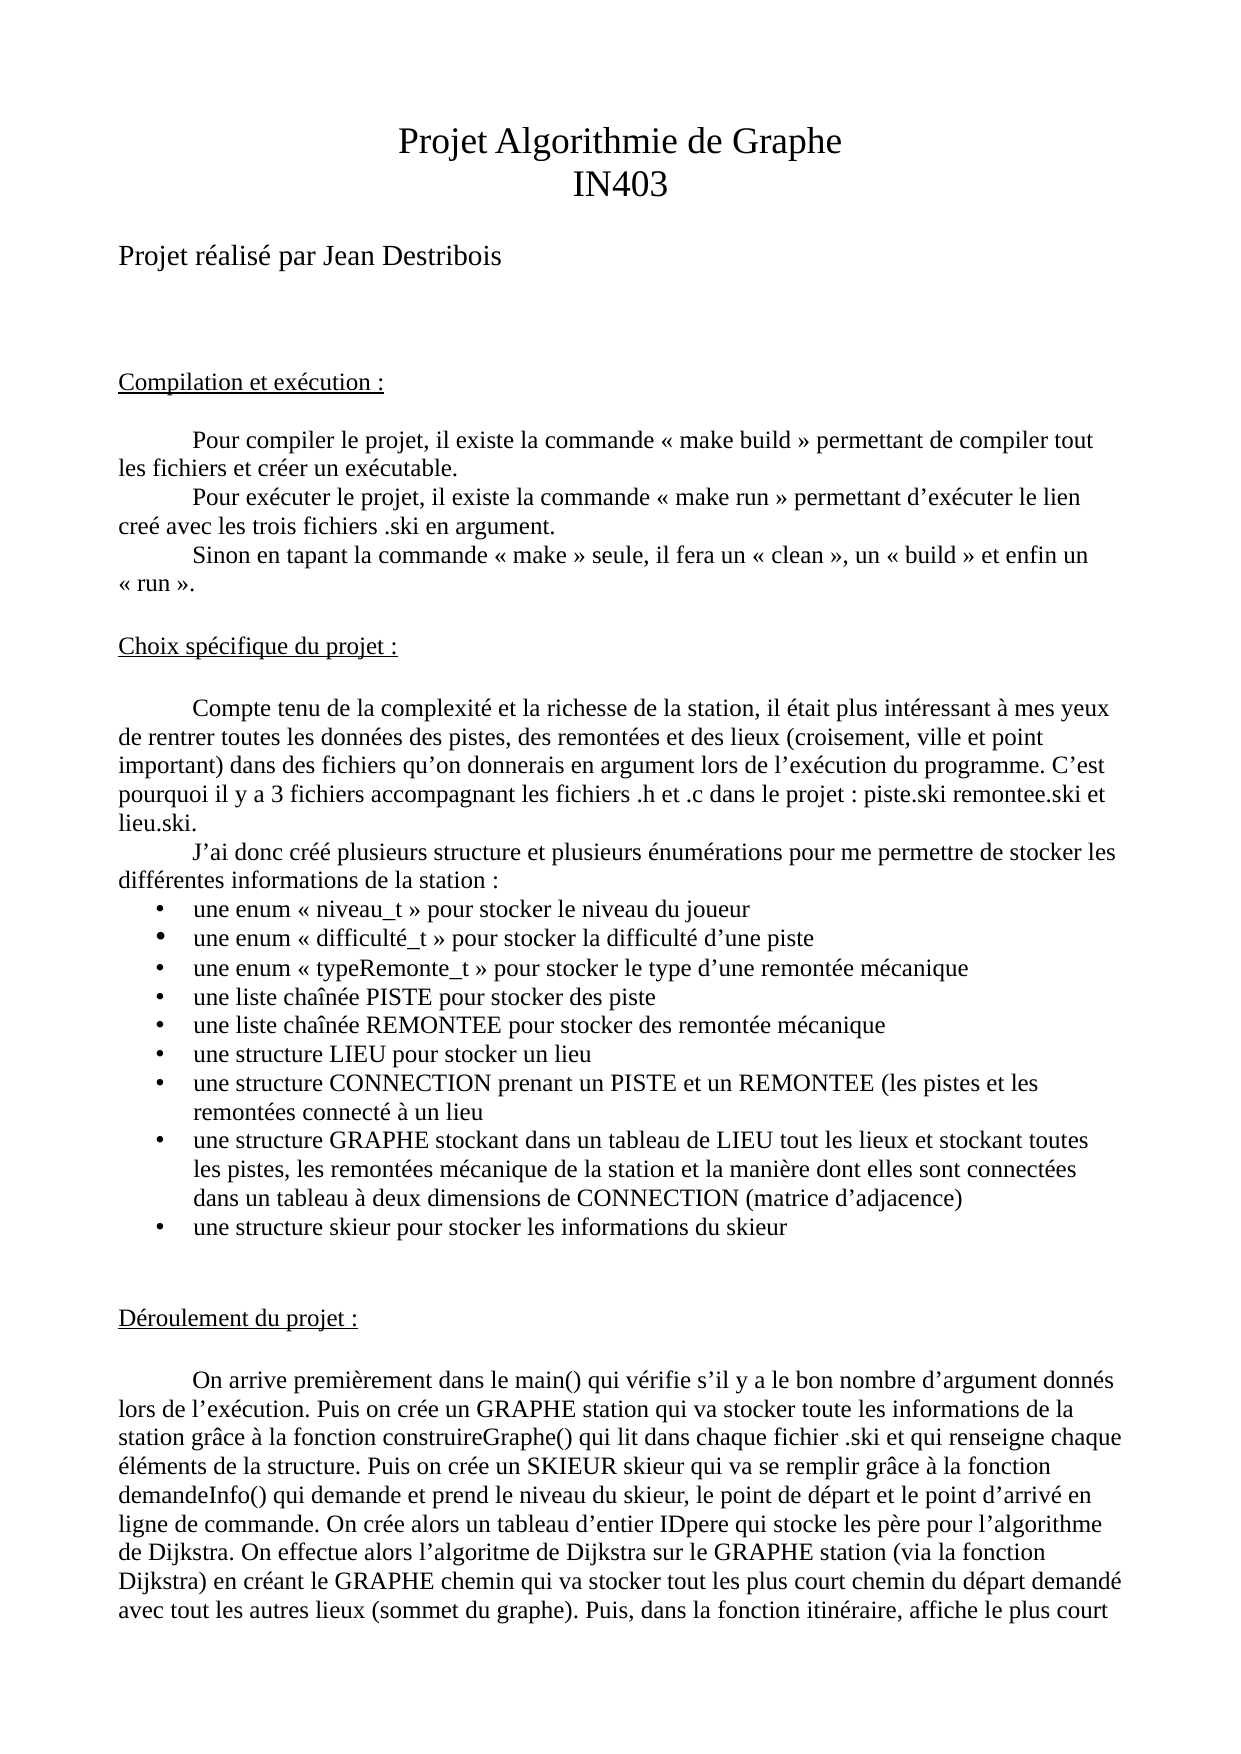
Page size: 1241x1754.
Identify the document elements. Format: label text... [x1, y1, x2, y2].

list une structure LIEU pour stocker un lieu [156, 1039, 1122, 1068]
text Projet Algorithmie de Graphe [118, 118, 1122, 161]
list une liste chaînée REMONTEE pour stocker des remontée mécanique [156, 1010, 1122, 1039]
text Projet réalisé par Jean Destribois [118, 238, 1122, 271]
list une enum « niveau_t » pour stocker le niveau du joueur [156, 894, 1122, 923]
list une structure skieur pour stocker les informations du skieur [156, 1212, 1122, 1240]
text IN403 [118, 161, 1122, 204]
list une structure GRAPHE stockant dans un tableau de LIEU tout les lieux et stockant toutes les pistes, les remontées mécanique de la station et la manière dont elles sont connectées dans un tableau à deux dimensions de CONNECTION (matrice d’adjacence) [156, 1125, 1122, 1212]
text Compte tenu de la complexité et la richesse de la station, il était plus intéressant à mes yeux de rentrer toutes les données des pistes, des remontées et des lieux (croisement, ville et point important) dans des fichiers qu’on donnerais en argument lors de l’exécution du programme. C’est pourquoi il y a 3 fichiers accompagnant les fichiers .h et .c dans le projet : piste.ski remontee.ski et lieu.ski. [118, 693, 1122, 837]
text J’ai donc créé plusieurs structure et plusieurs énumérations pour me permettre de stocker les différentes informations de la station : [118, 837, 1122, 894]
text Pour compiler le projet, il existe la commande « make build » permettant de compiler tout les fichiers et créer un exécutable. [118, 425, 1122, 482]
list une enum « difficulté_t » pour stocker la difficulté d’une piste [156, 923, 1122, 953]
text Sinon en tapant la commande « make » seule, il fera un « clean », un « build » et enfin un « run ». [118, 540, 1122, 597]
text Compilation et exécution : [118, 367, 1122, 396]
list une enum « typeRemonte_t » pour stocker le type d’une remontée mécanique [156, 953, 1122, 982]
text Choix spécifique du projet : [118, 631, 1122, 659]
list une structure CONNECTION prenant un PISTE et un REMONTEE (les pistes et les remontées connecté à un lieu [156, 1068, 1122, 1125]
text Déroulement du projet : [118, 1303, 1122, 1331]
text Pour exécuter le projet, il existe la commande « make run » permettant d’exécuter le lien creé avec les trois fichiers .ski en argument. [118, 482, 1122, 540]
list une liste chaînée PISTE pour stocker des piste [156, 982, 1122, 1010]
text On arrive premièrement dans le main() qui vérifie s’il y a le bon nombre d’argument donnés lors de l’exécution. Puis on crée un GRAPHE station qui va stocker toute les informations de la station grâce à la fonction construireGraphe() qui lit dans chaque fichier .ski et qui renseigne chaque éléments de la structure. Puis on crée un SKIEUR skieur qui va se remplir grâce à la fonction demandeInfo() qui demande et prend le niveau du skieur, le point de départ et le point d’arrivé en ligne de commande. On crée alors un tableau d’entier IDpere qui stocke les père pour l’algorithme de Dijkstra. On effectue alors l’algoritme de Dijkstra sur le GRAPHE station (via la fonction Dijkstra) en créant le GRAPHE chemin qui va stocker tout les plus court chemin du départ demandé avec tout les autres lieux (sommet du graphe). Puis, dans la fonction itinéraire, affiche le plus court [118, 1365, 1122, 1624]
